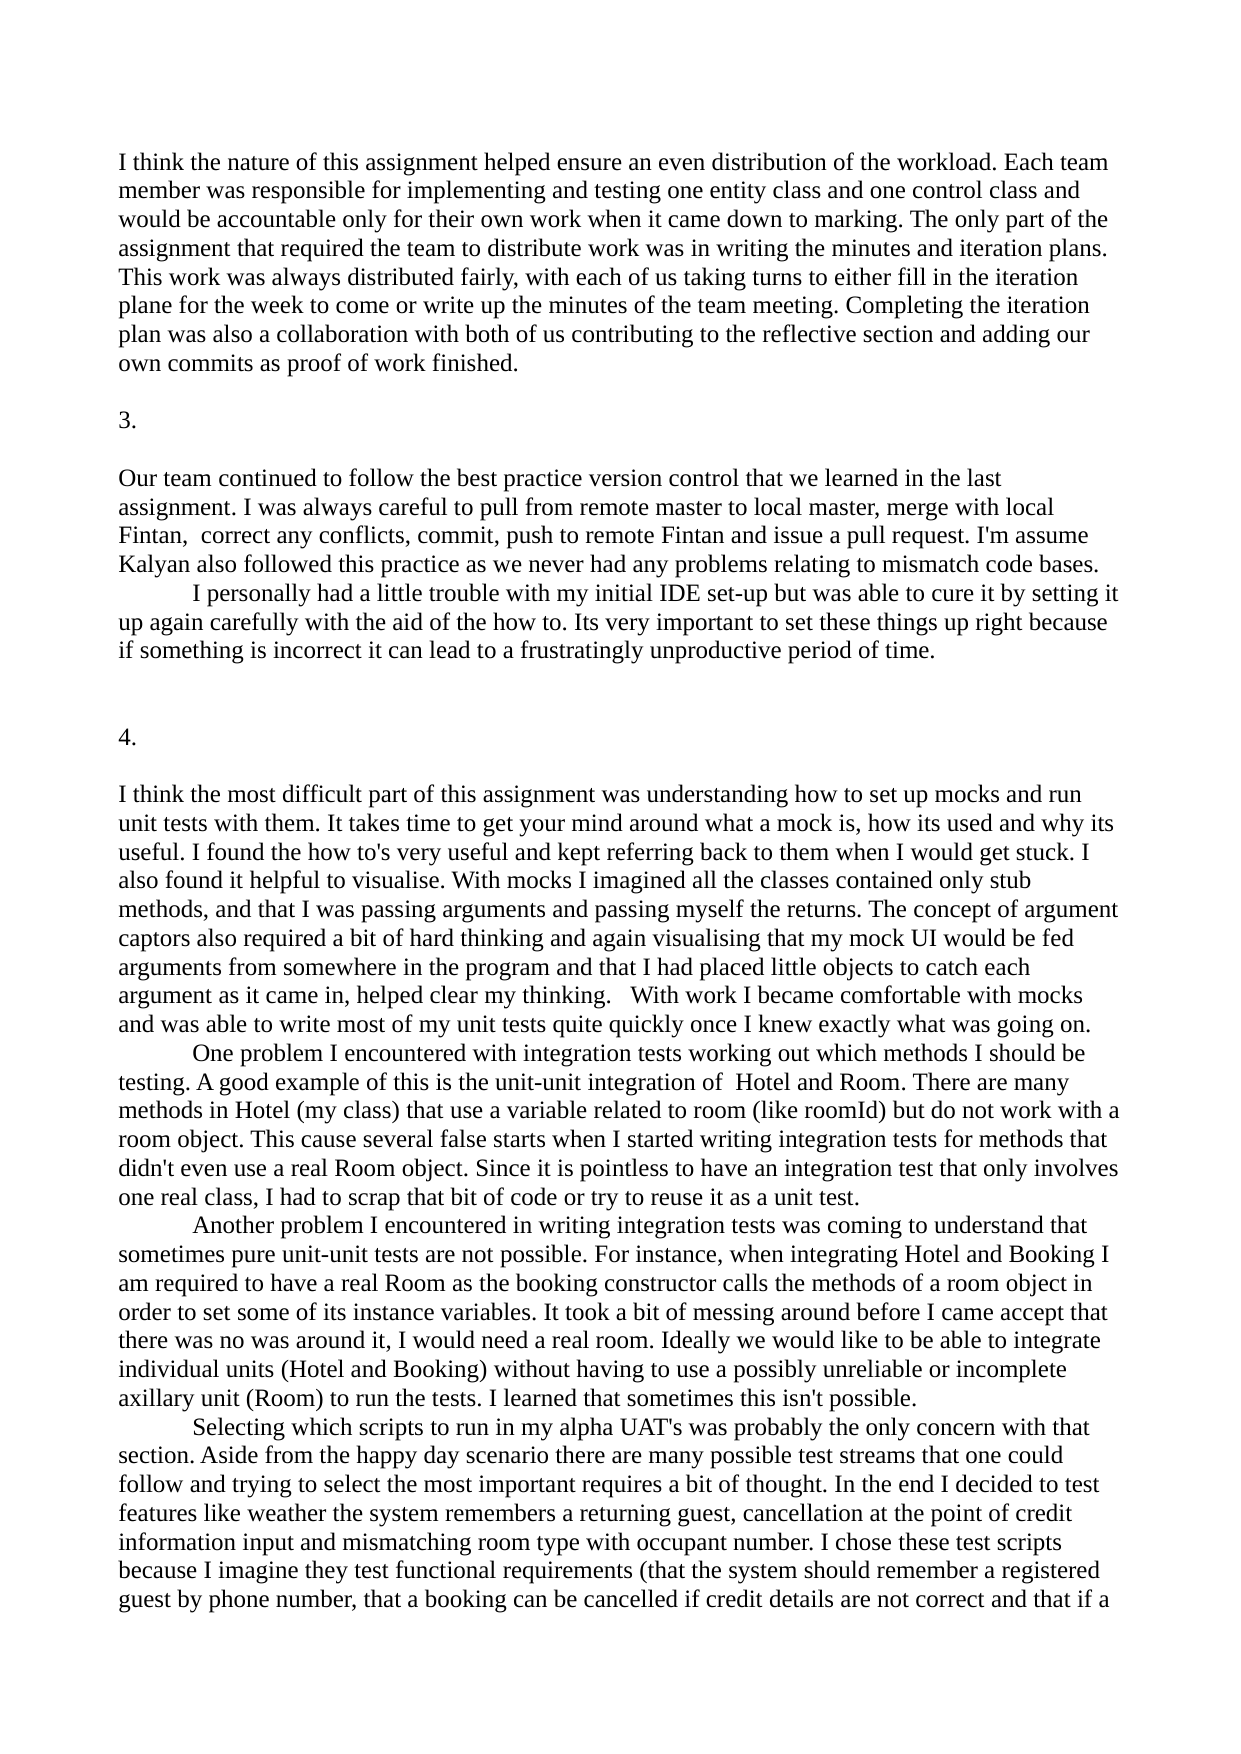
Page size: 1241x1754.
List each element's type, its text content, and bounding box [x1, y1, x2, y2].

text 3. [118, 406, 1122, 434]
text 4. [118, 722, 1122, 751]
text Selecting which scripts to run in my alpha UAT's was probably the only concern with that section. Aside from the happy day scenario there are many possible test streams that one could follow and trying to select the most important requires a bit of thought. In the end I decided to test features like weather the system remembers a returning guest, cancellation at the point of credit information input and mismatching room type with occupant number. I chose these test scripts because I imagine they test functional requirements (that the system should remember a registered guest by phone number, that a booking can be cancelled if credit details are not correct and that if a [118, 1412, 1122, 1613]
text I think the most difficult part of this assignment was understanding how to set up mocks and run unit tests with them. It takes time to get your mind around what a mock is, how its used and why its useful. I found the how to's very useful and kept referring back to them when I would get stuck. I also found it helpful to visualise. With mocks I imagined all the classes contained only stub methods, and that I was passing arguments and passing myself the returns. The concept of argument captors also required a bit of hard thinking and again visualising that my mock UI would be fed arguments from somewhere in the program and that I had placed little objects to catch each argument as it came in, helped clear my thinking. With work I became comfortable with mocks and was able to write most of my unit tests quite quickly once I knew exactly what was going on. [118, 779, 1122, 1038]
text Our team continued to follow the best practice version control that we learned in the last assignment. I was always careful to pull from remote master to local master, merge with local Fintan, correct any conflicts, commit, push to remote Fintan and issue a pull request. I'm assume Kalyan also followed this practice as we never had any problems relating to mismatch code bases. [118, 463, 1122, 578]
text I personally had a little trouble with my initial IDE set-up but was able to cure it by setting it up again carefully with the aid of the how to. Its very important to set these things up right because if something is incorrect it can lead to a frustratingly unproductive period of time. [118, 578, 1122, 664]
text I think the nature of this assignment helped ensure an even distribution of the workload. Each team member was responsible for implementing and testing one entity class and one control class and would be accountable only for their own work when it came down to marking. The only part of the assignment that required the team to distribute work was in writing the minutes and iteration plans. This work was always distributed fairly, with each of us taking turns to either fill in the iteration plane for the week to come or write up the minutes of the team meeting. Completing the iteration plan was also a collaboration with both of us contributing to the reflective section and adding our own commits as proof of work finished. [118, 147, 1122, 377]
text One problem I encountered with integration tests working out which methods I should be testing. A good example of this is the unit-unit integration of Hotel and Room. There are many methods in Hotel (my class) that use a variable related to room (like roomId) but do not work with a room object. This cause several false starts when I started writing integration tests for methods that didn't even use a real Room object. Since it is pointless to have an integration test that only involves one real class, I had to scrap that bit of code or try to reuse it as a unit test. [118, 1038, 1122, 1211]
text Another problem I encountered in writing integration tests was coming to understand that sometimes pure unit-unit tests are not possible. For instance, when integrating Hotel and Booking I am required to have a real Room as the booking constructor calls the methods of a room object in order to set some of its instance variables. It took a bit of messing around before I came accept that there was no was around it, I would need a real room. Ideally we would like to be able to integrate individual units (Hotel and Booking) without having to use a possibly unreliable or incomplete axillary unit (Room) to run the tests. I learned that sometimes this isn't possible. [118, 1211, 1122, 1412]
